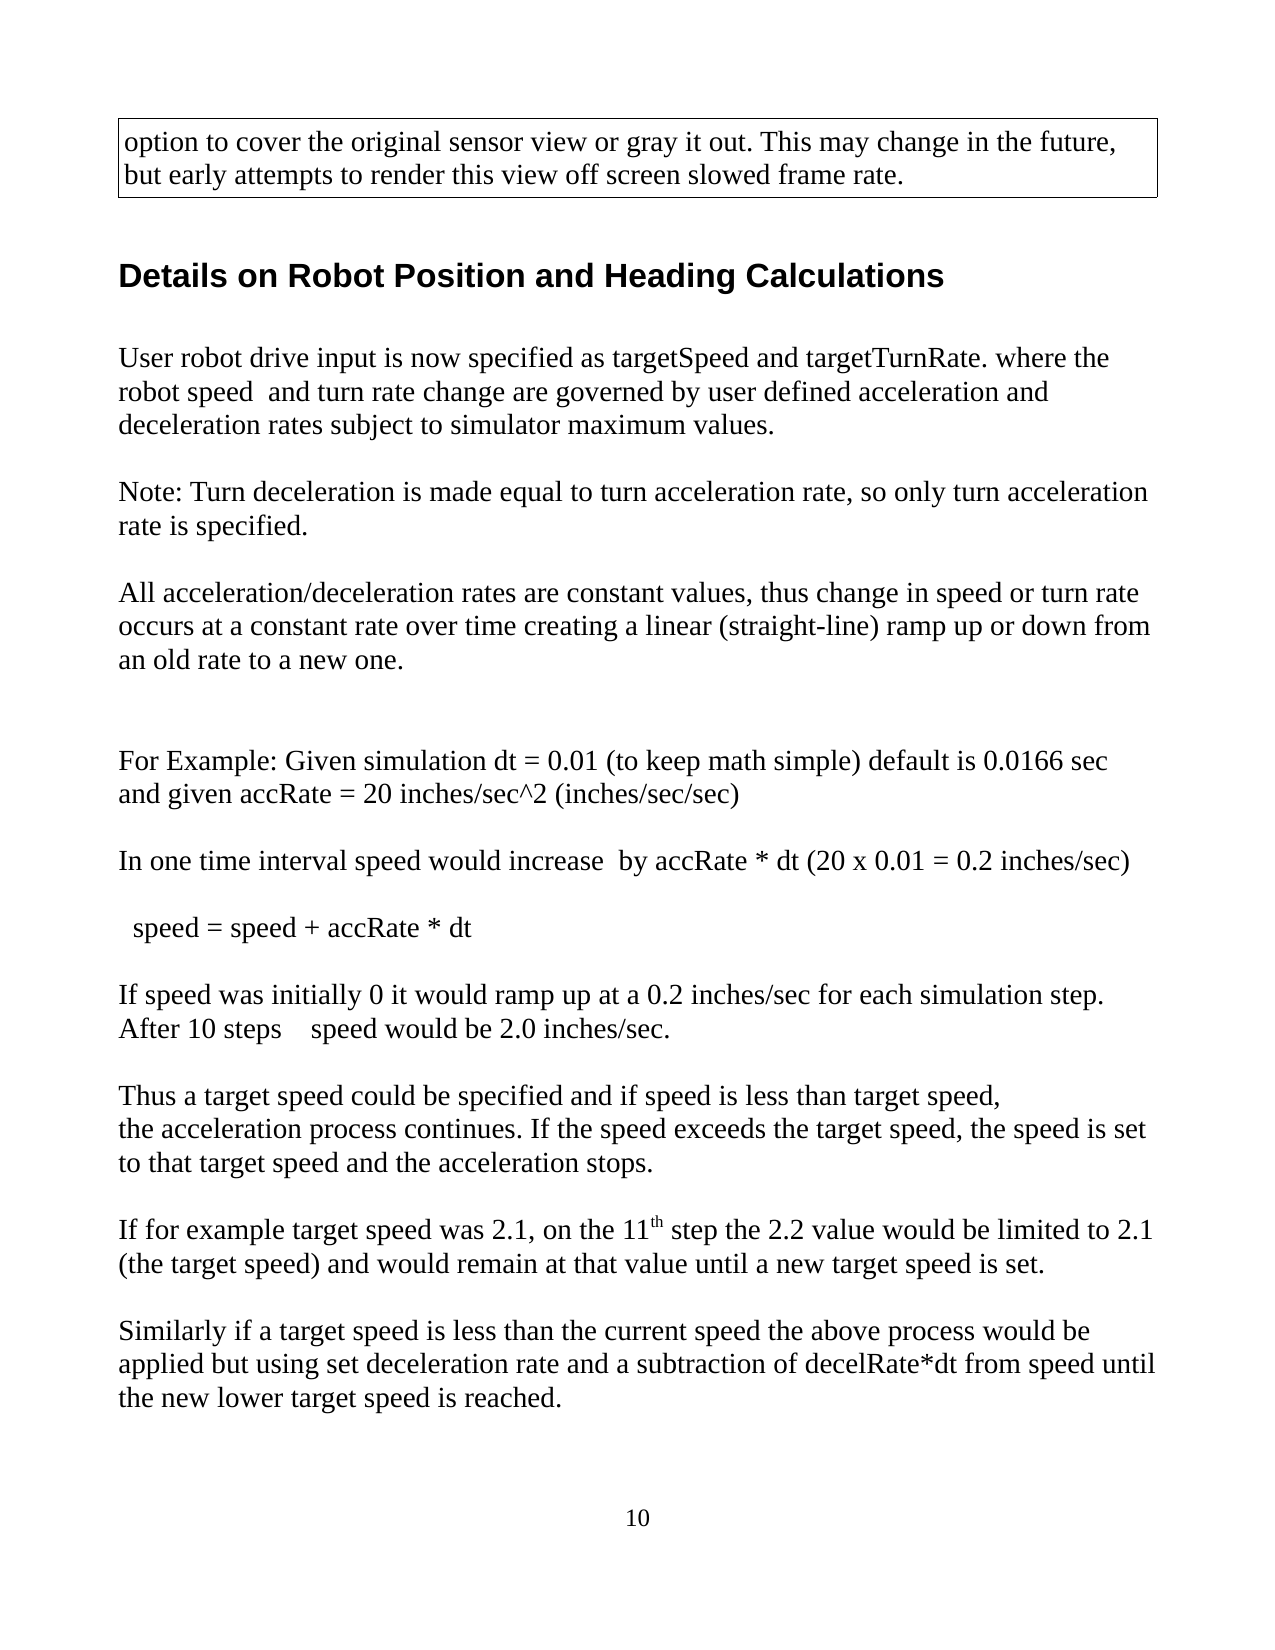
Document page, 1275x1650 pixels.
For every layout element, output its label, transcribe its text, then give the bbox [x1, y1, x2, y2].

text the acceleration process continues. If the speed exceeds the target speed, the speed is set to that target speed and the acceleration stops. [118, 1112, 1157, 1179]
table_header option to cover the original sensor view or gray it out. This may change in the future, but early attempts to render this view off screen slowed frame rate. [119, 119, 1157, 197]
text For Example: Given simulation dt = 0.01 (to keep math simple) default is 0.0166 sec [118, 743, 1157, 776]
subtitle Details on Robot Position and Heading Calculations [118, 255, 1157, 294]
text If speed was initially 0 it would ramp up at a 0.2 inches/sec for each simulation step. [118, 977, 1157, 1011]
text After 10 steps speed would be 2.0 inches/sec. [118, 1011, 1157, 1044]
text User robot drive input is now specified as targetSpeed and targetTurnRate. where the robot speed and turn rate change are governed by user defined acceleration and deceleration rates subject to simulator maximum values. [118, 340, 1157, 441]
text and given accRate = 20 inches/sec^2 (inches/sec/sec) [118, 776, 1157, 810]
text Similarly if a target speed is less than the current speed the above process would be applied but using set deceleration rate and a subtraction of decelRate*dt from speed until the new lower target speed is reached. [118, 1313, 1157, 1413]
text All acceleration/deceleration rates are constant values, thus change in speed or turn rate occurs at a constant rate over time creating a linear (straight-line) ramp up or down from an old rate to a new one. [118, 575, 1157, 676]
text Note: Turn deceleration is made equal to turn acceleration rate, so only turn acceleration rate is specified. [118, 474, 1157, 541]
text If for example target speed was 2.1, on the 11th step the 2.2 value would be limited to 2.1 (the target speed) and would remain at that value until a new target speed is set. [118, 1212, 1157, 1279]
text speed = speed + accRate * dt [118, 910, 1157, 944]
text Thus a target speed could be specified and if speed is less than target speed, [118, 1078, 1157, 1112]
text In one time interval speed would increase by accRate * dt (20 x 0.01 = 0.2 inches/sec) [118, 843, 1157, 877]
